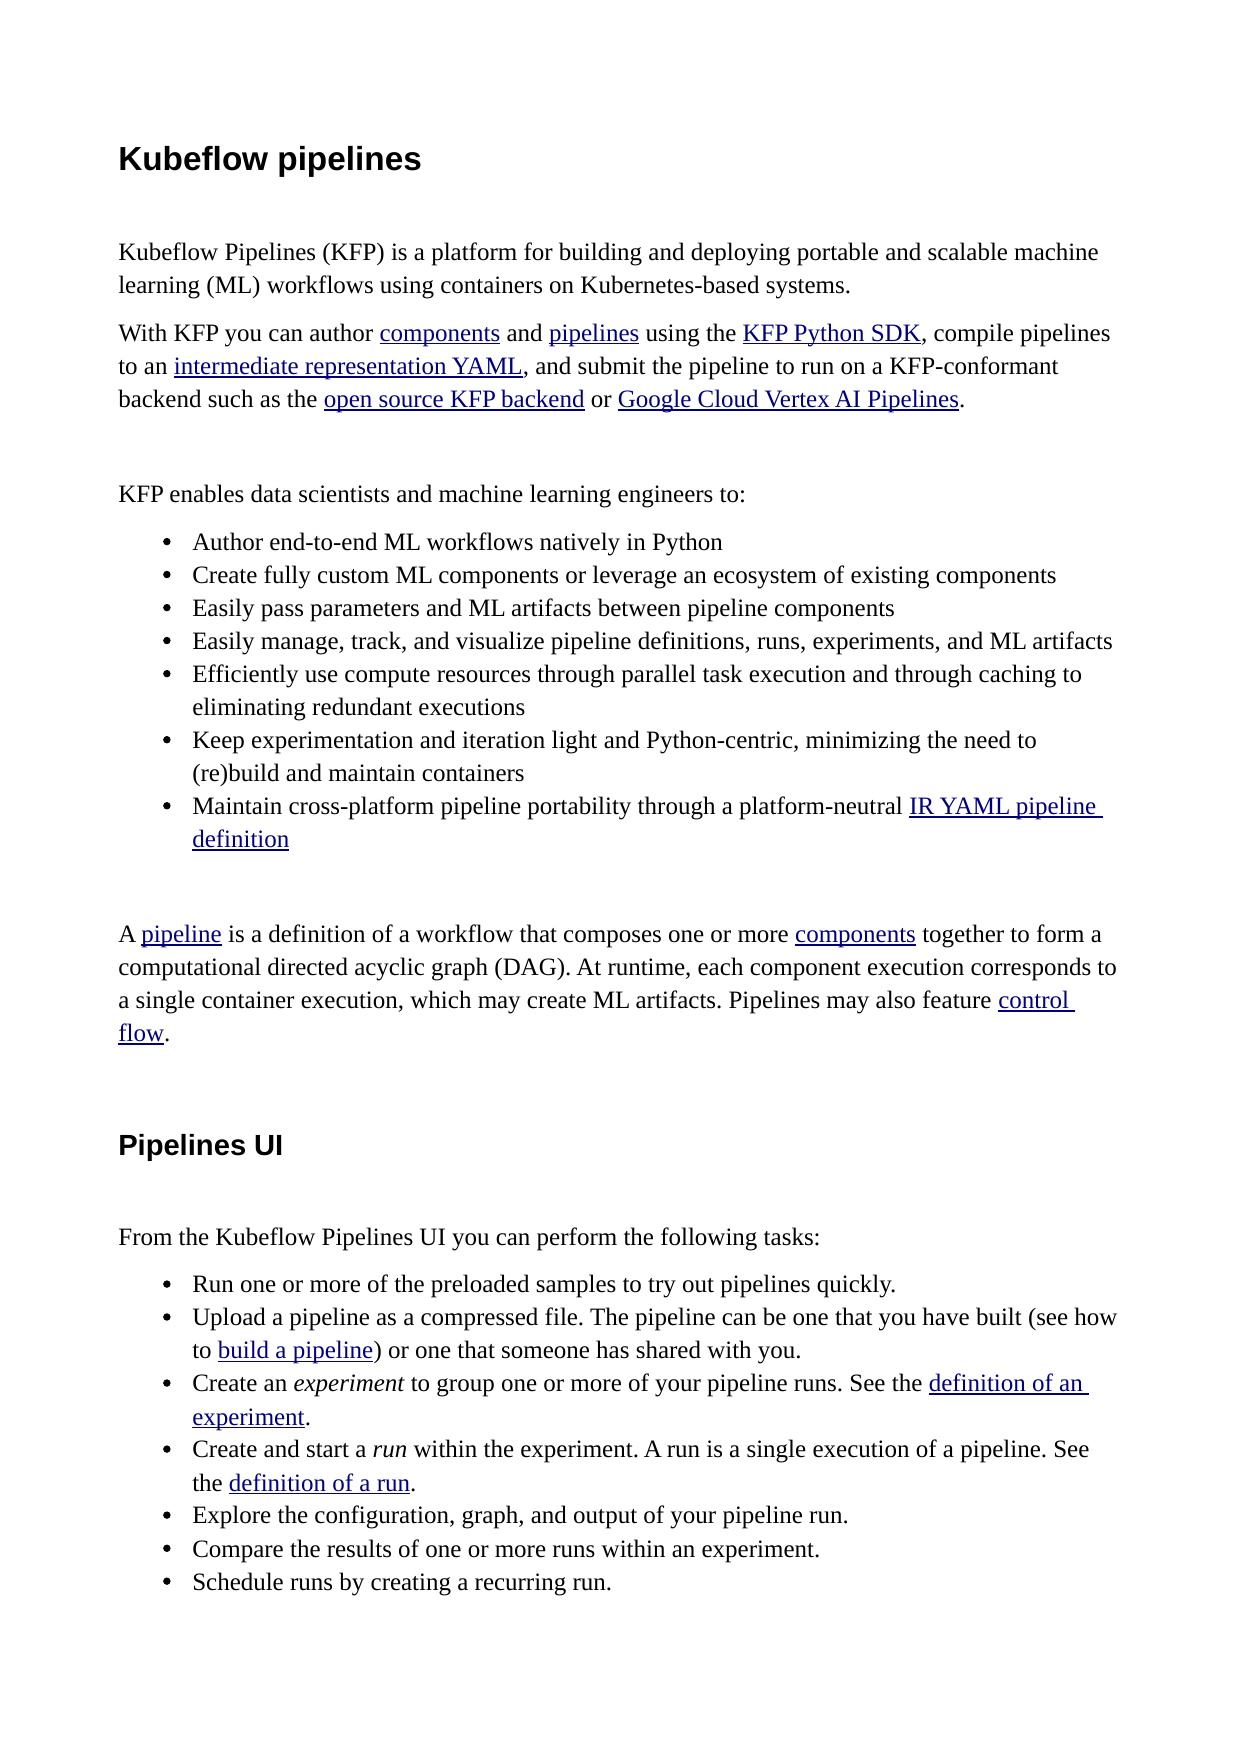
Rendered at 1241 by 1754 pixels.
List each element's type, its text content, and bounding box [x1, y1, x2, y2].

list Create and start a run within the experiment. A run is a single execution of a pipeline. See the definition of a run. [162, 1434, 1122, 1496]
subtitle Kubeflow pipelines [118, 139, 1122, 177]
text A pipeline is a definition of a workflow that composes one or more components together to form a computational directed acyclic graph (DAG). At runtime, each component execution corresponds to a single container execution, which may create ML artifacts. Pipelines may also feature control flow. [118, 919, 1122, 1047]
list Efficiently use compute resources through parallel task execution and through caching to eliminating redundant executions [162, 659, 1122, 721]
list Compare the results of one or more runs within an experiment. [162, 1534, 1122, 1562]
list Run one or more of the preloaded samples to try out pipelines quickly. [162, 1269, 1122, 1298]
list Keep experimentation and iteration light and Python-centric, minimizing the need to (re)build and maintain containers [162, 725, 1122, 787]
text With KFP you can author components and pipelines using the KFP Python SDK, compile pipelines to an intermediate representation YAML, and submit the pipeline to run on a KFP-conformant backend such as the open source KFP backend or Google Cloud Vertex AI Pipelines. [118, 318, 1122, 413]
list Create fully custom ML components or leverage an ecosystem of existing components [162, 560, 1122, 589]
list Maintain cross-platform pipeline portability through a platform-neutral IR YAML pipeline definition [162, 791, 1122, 853]
list Easily manage, track, and visualize pipeline definitions, runs, experiments, and ML artifacts [162, 626, 1122, 655]
list Schedule runs by creating a recurring run. [162, 1567, 1122, 1595]
text From the Kubeflow Pipelines UI you can perform the following tasks: [118, 1222, 1122, 1251]
list Easily pass parameters and ML artifacts between pipeline components [162, 593, 1122, 622]
text Kubeflow Pipelines (KFP) is a platform for building and deploying portable and scalable machine learning (ML) workflows using containers on Kubernetes-based systems. [118, 237, 1122, 299]
subtitle Pipelines UI [118, 1128, 1122, 1162]
list Explore the configuration, graph, and output of your pipeline run. [162, 1501, 1122, 1529]
text KFP enables data scientists and machine learning engineers to: [118, 479, 1122, 508]
list Create an experiment to group one or more of your pipeline runs. See the definition of an experiment. [162, 1368, 1122, 1430]
list Upload a pipeline as a compressed file. The pipeline can be one that you have built (see how to build a pipeline) or one that someone has shared with you. [162, 1302, 1122, 1364]
list Author end-to-end ML workflows natively in Python [162, 527, 1122, 556]
